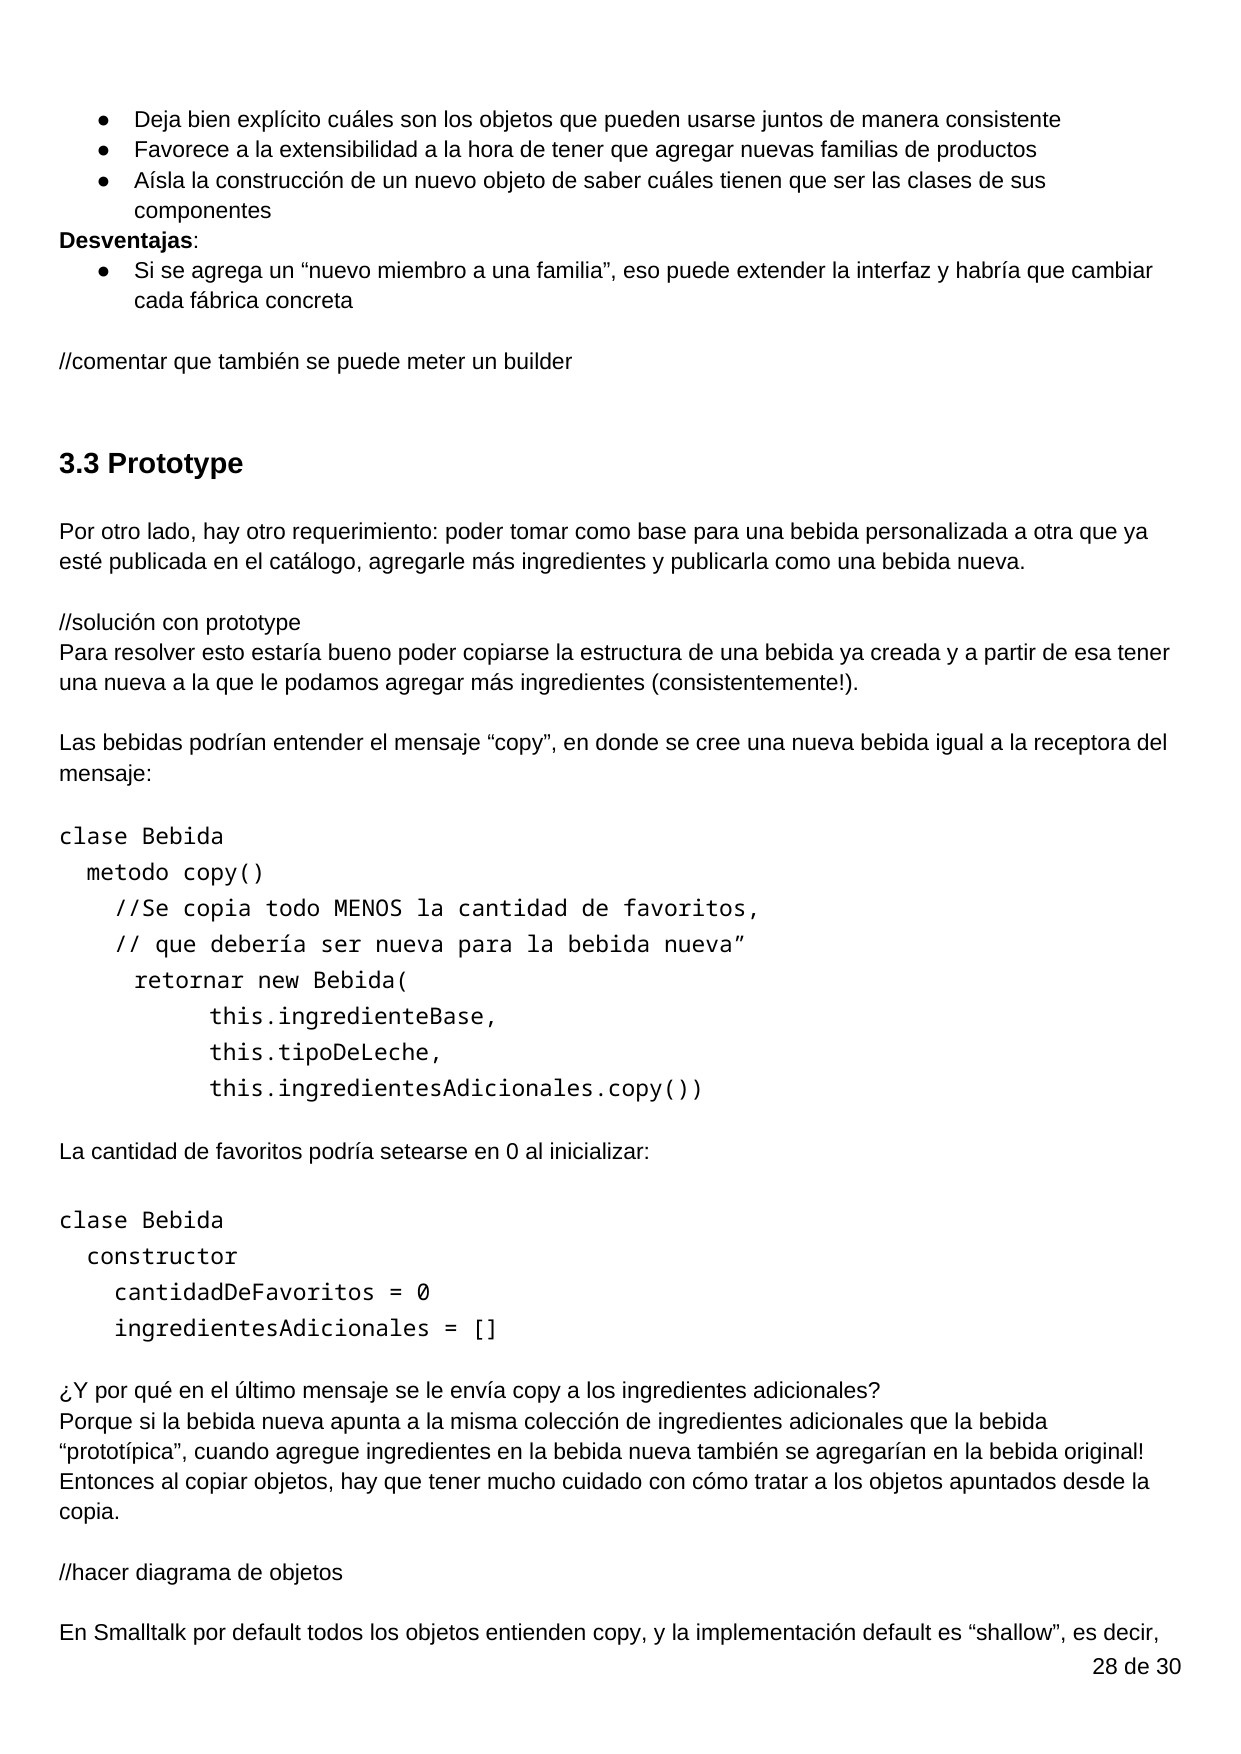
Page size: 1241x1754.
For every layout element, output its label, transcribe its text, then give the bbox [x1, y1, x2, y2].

text Por otro lado, hay otro requerimiento: poder tomar como base para una bebida personalizada a otra que ya esté publicada en el catálogo, agregarle más ingredientes y publicarla como una bebida nueva. [59, 518, 1181, 574]
text //hacer diagrama de objetos [59, 1559, 1181, 1585]
text Entonces al copiar objetos, hay que tener mucho cuidado con cómo tratar a los objetos apuntados desde la copia. [59, 1468, 1181, 1524]
list Aísla la construcción de un nuevo objeto de saber cuáles tienen que ser las clases de sus componentes [96, 167, 1181, 223]
text cantidadDeFavoritos = 0 [59, 1276, 1181, 1307]
text this.ingredienteBase, [134, 1000, 1181, 1031]
text constructor [59, 1240, 1181, 1271]
text //solución con prototype [59, 608, 1181, 635]
list Si se agrega un “nuevo miembro a una familia”, eso puede extender la interfaz y habría que cambiar cada fábrica concreta [96, 257, 1181, 314]
text retornar new Bebida( [59, 964, 1181, 995]
text //Se copia todo MENOS la cantidad de favoritos, [59, 892, 1181, 923]
text Desventajas: [59, 227, 1181, 253]
text //comentar que también se puede meter un builder [59, 348, 1181, 374]
text this.ingredientesAdicionales.copy()) [134, 1072, 1181, 1103]
text metodo copy() [59, 856, 1181, 887]
subtitle 3.3 Prototype [59, 446, 1181, 479]
list Deja bien explícito cuáles son los objetos que pueden usarse juntos de manera consistente [96, 106, 1181, 133]
text ingredientesAdicionales = [] [59, 1312, 1181, 1343]
list Favorece a la extensibilidad a la hora de tener que agregar nuevas familias de productos [96, 136, 1181, 163]
text // que debería ser nueva para la bebida nueva” [59, 928, 1181, 959]
text Las bebidas podrían entender el mensaje “copy”, en donde se cree una nueva bebida igual a la receptora del mensaje: [59, 729, 1181, 786]
text this.tipoDeLeche, [134, 1036, 1181, 1067]
text ¿Y por qué en el último mensaje se le envía copy a los ingredientes adicionales? [59, 1377, 1181, 1404]
text clase Bebida [59, 1204, 1181, 1235]
text En Smalltalk por default todos los objetos entienden copy, y la implementación default es “shallow”, es decir, [59, 1619, 1181, 1645]
text Para resolver esto estaría bueno poder copiarse la estructura de una bebida ya creada y a partir de esa tener una nueva a la que le podamos agregar más ingredientes (consistentemente!). [59, 639, 1181, 695]
text Porque si la bebida nueva apunta a la misma colección de ingredientes adicionales que la bebida “prototípica”, cuando agregue ingredientes en la bebida nueva también se agregarían en la bebida original! [59, 1408, 1181, 1464]
text La cantidad de favoritos podría setearse en 0 al inicializar: [59, 1138, 1181, 1164]
text clase Bebida [59, 820, 1181, 851]
